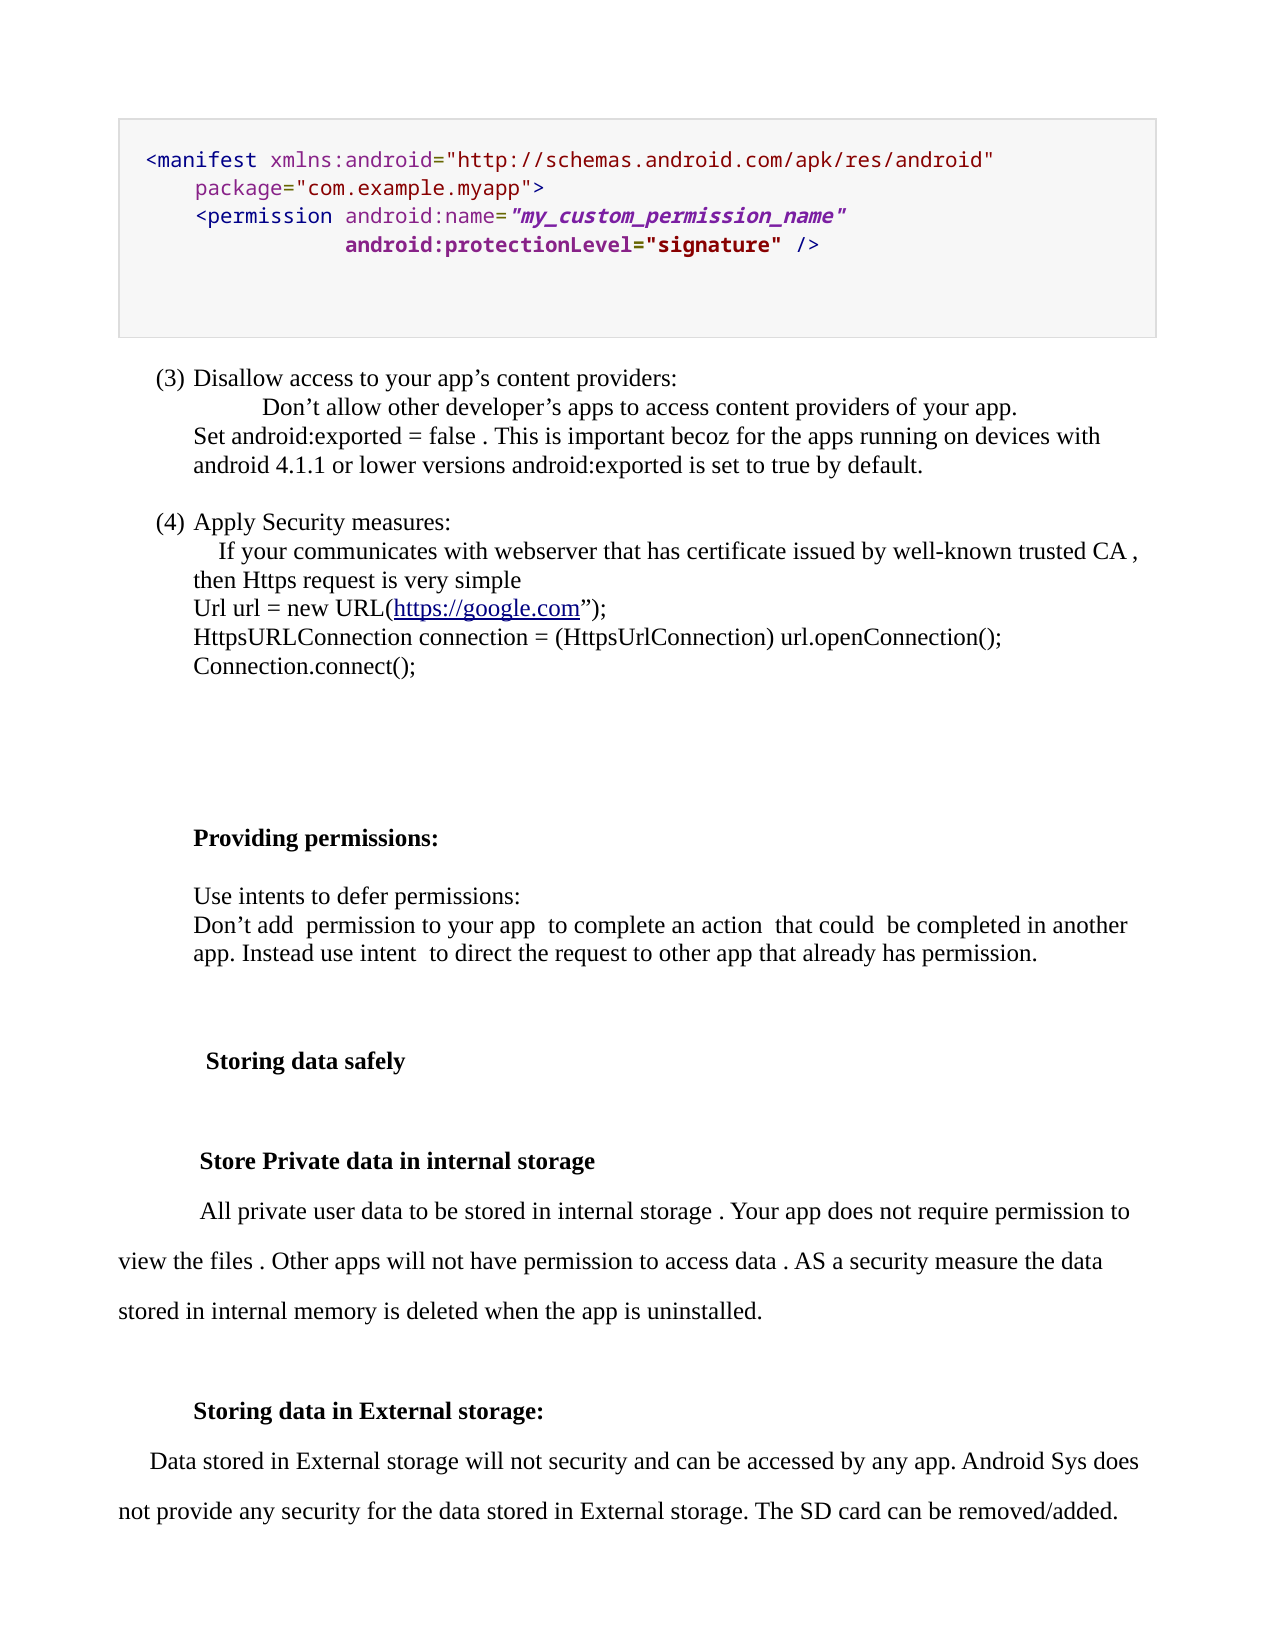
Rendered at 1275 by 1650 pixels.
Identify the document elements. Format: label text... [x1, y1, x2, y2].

text Providing permissions: [193, 823, 1157, 852]
text Don’t allow other developer’s apps to access content providers of your app. [193, 392, 1157, 421]
text Set android:exported = false . This is important becoz for the apps running on devices with android 4.1.1 or lower versions android:exported is set to true by default. [193, 421, 1157, 478]
text Use intents to defer permissions: [193, 881, 1157, 910]
subtitle Store Private data in internal storage [118, 1125, 1157, 1175]
subtitle Storing data safely [118, 1025, 1157, 1075]
text Connection.connect(); [193, 651, 1157, 680]
text Url url = new URL(https://google.com”); [193, 593, 1157, 622]
subtitle All private user data to be stored in internal storage . Your app does not require permission to view the files . Other apps will not have permission to access data . AS a security measure the data stored in internal memory is deleted when the app is uninstalled. [118, 1175, 1157, 1325]
subtitle Data stored in External storage will not security and can be accessed by any app. Android Sys does not provide any security for the data stored in External storage. The SD card can be removed/added. [118, 1425, 1157, 1525]
text Don’t add permission to your app to complete an action that could be completed in another app. Instead use intent to direct the request to other app that already has permission. [193, 910, 1157, 967]
subtitle Storing data in External storage: [118, 1375, 1157, 1425]
text <manifest xmlns:android="http://schemas.android.com/apk/res/android" package="com.example.myapp"> <permission android:name="my_custom_permission_name" android:protectionLevel="signature" /> [120, 120, 1155, 257]
list Disallow access to your app’s content providers: [156, 363, 1157, 392]
text If your communicates with webserver that has certificate issued by well-known trusted CA , then Https request is very simple [193, 536, 1157, 593]
text HttpsURLConnection connection = (HttpsUrlConnection) url.openConnection(); [193, 622, 1157, 651]
list Apply Security measures: [156, 507, 1157, 536]
